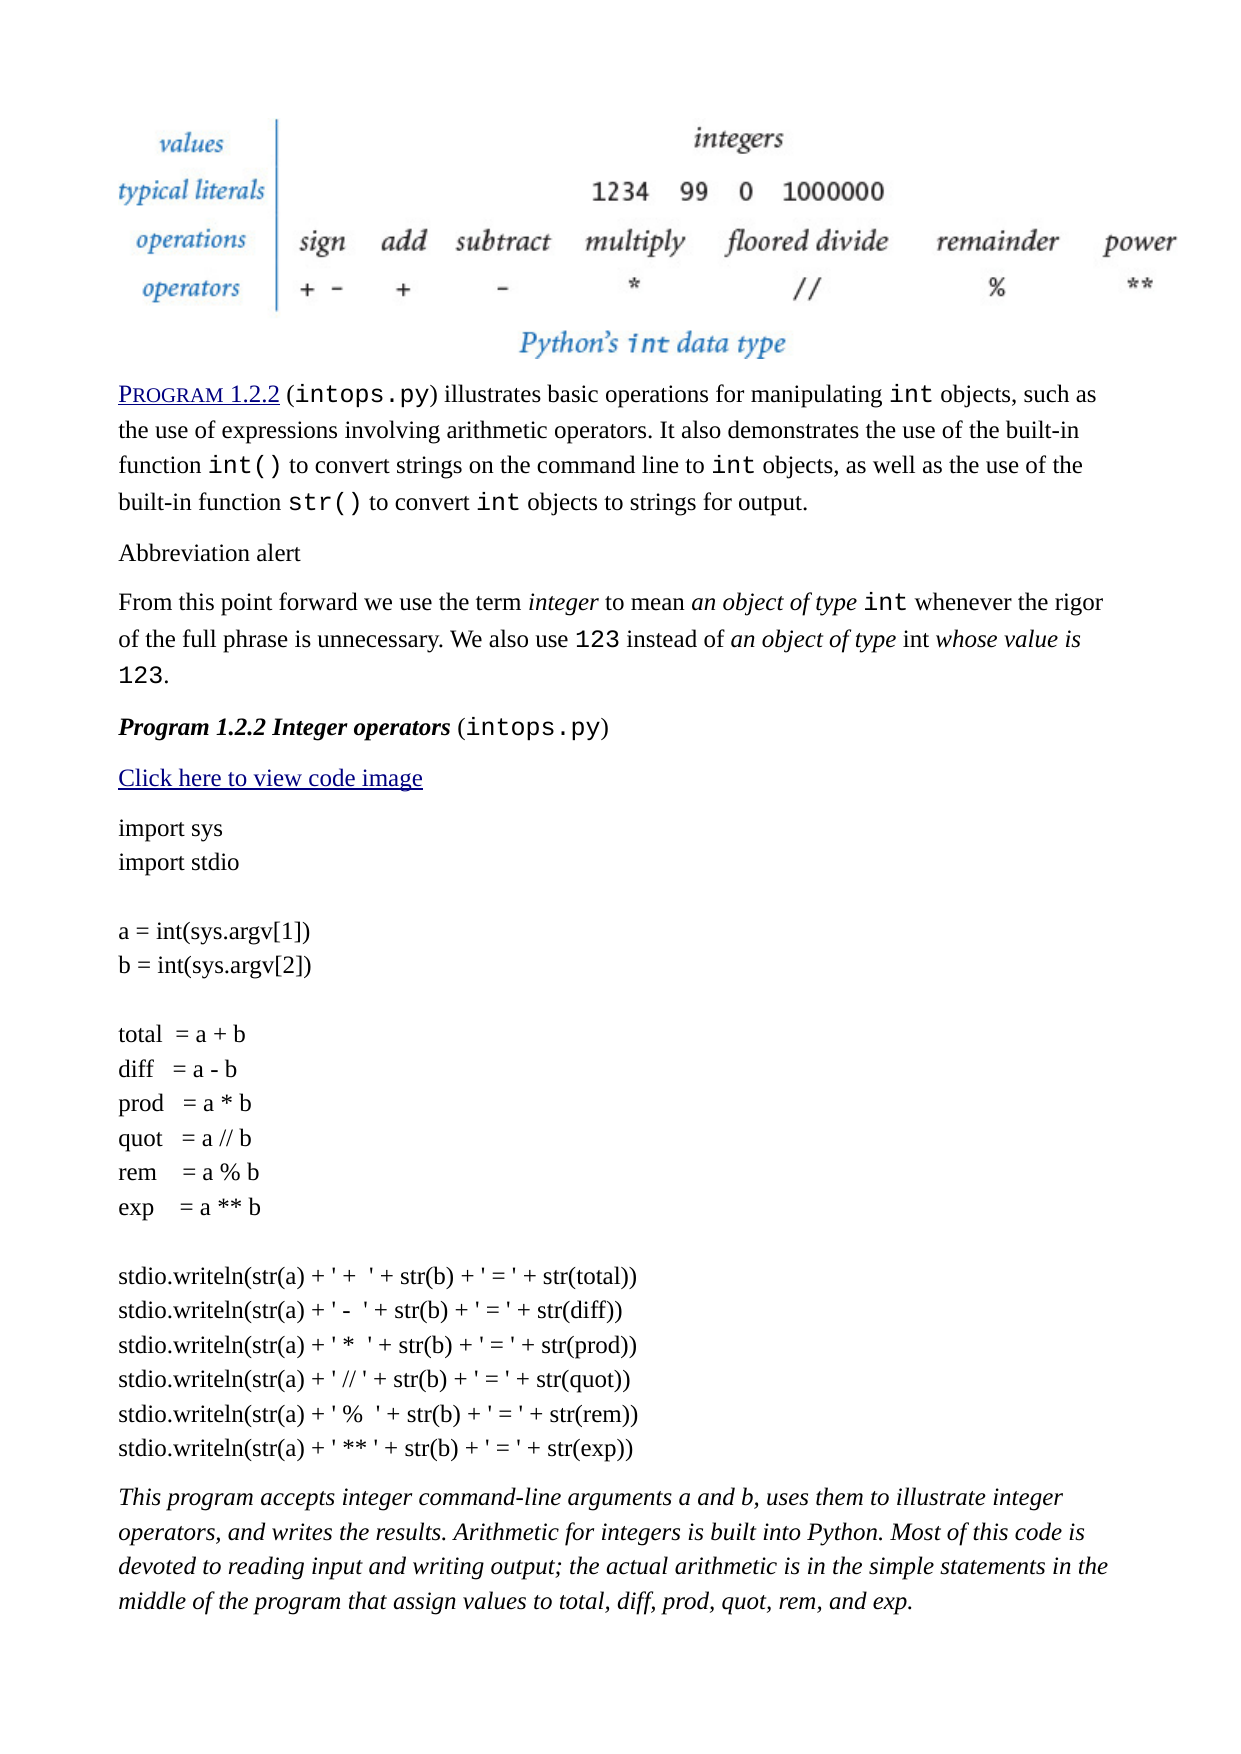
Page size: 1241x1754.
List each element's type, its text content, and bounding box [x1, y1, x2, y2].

text From this point forward we use the term integer to mean an object of type int whenever the rigor of the full phrase is unnecessary. We also use 123 instead of an object of type int whose value is 123. [118, 587, 1122, 691]
picture [118, 118, 1178, 359]
text This program accepts integer command-line arguments a and b, uses them to illustrate integer operators, and writes the results. Arithmetic for integers is built into Python. Most of this code is devoted to reading input and writing output; the actual arithmetic is in the simple statements in the middle of the program that assign values to total, diff, prod, quot, rem, and exp. [118, 1482, 1122, 1614]
text Abbreviation alert [118, 538, 1122, 567]
text Click here to view code image [118, 763, 1122, 792]
text Program 1.2.2 Integer operators (intops.py) [118, 712, 1122, 743]
text import sys import stdio a = int(sys.argv[1]) b = int(sys.argv[2]) total = a + b diff = a - b prod = a * b quot = a // b rem = a % b exp = a ** b stdio.writeln(str(a) + ' + ' + str(b) + ' = ' + str(total)) stdio.writeln(str(a) + ' - ' + str(b) + ' = ' + str(diff)) stdio.writeln(str(a) + ' * ' + str(b) + ' = ' + str(prod)) stdio.writeln(str(a) + ' // ' + str(b) + ' = ' + str(quot)) stdio.writeln(str(a) + ' % ' + str(b) + ' = ' + str(rem)) stdio.writeln(str(a) + ' ** ' + str(b) + ' = ' + str(exp)) [118, 813, 1122, 1462]
text PROGRAM 1.2.2 (intops.py) illustrates basic operations for manipulating int objects, such as the use of expressions involving arithmetic operators. It also demonstrates the use of the built-in function int() to convert strings on the command line to int objects, as well as the use of the built-in function str() to convert int objects to strings for output. [118, 379, 1122, 517]
